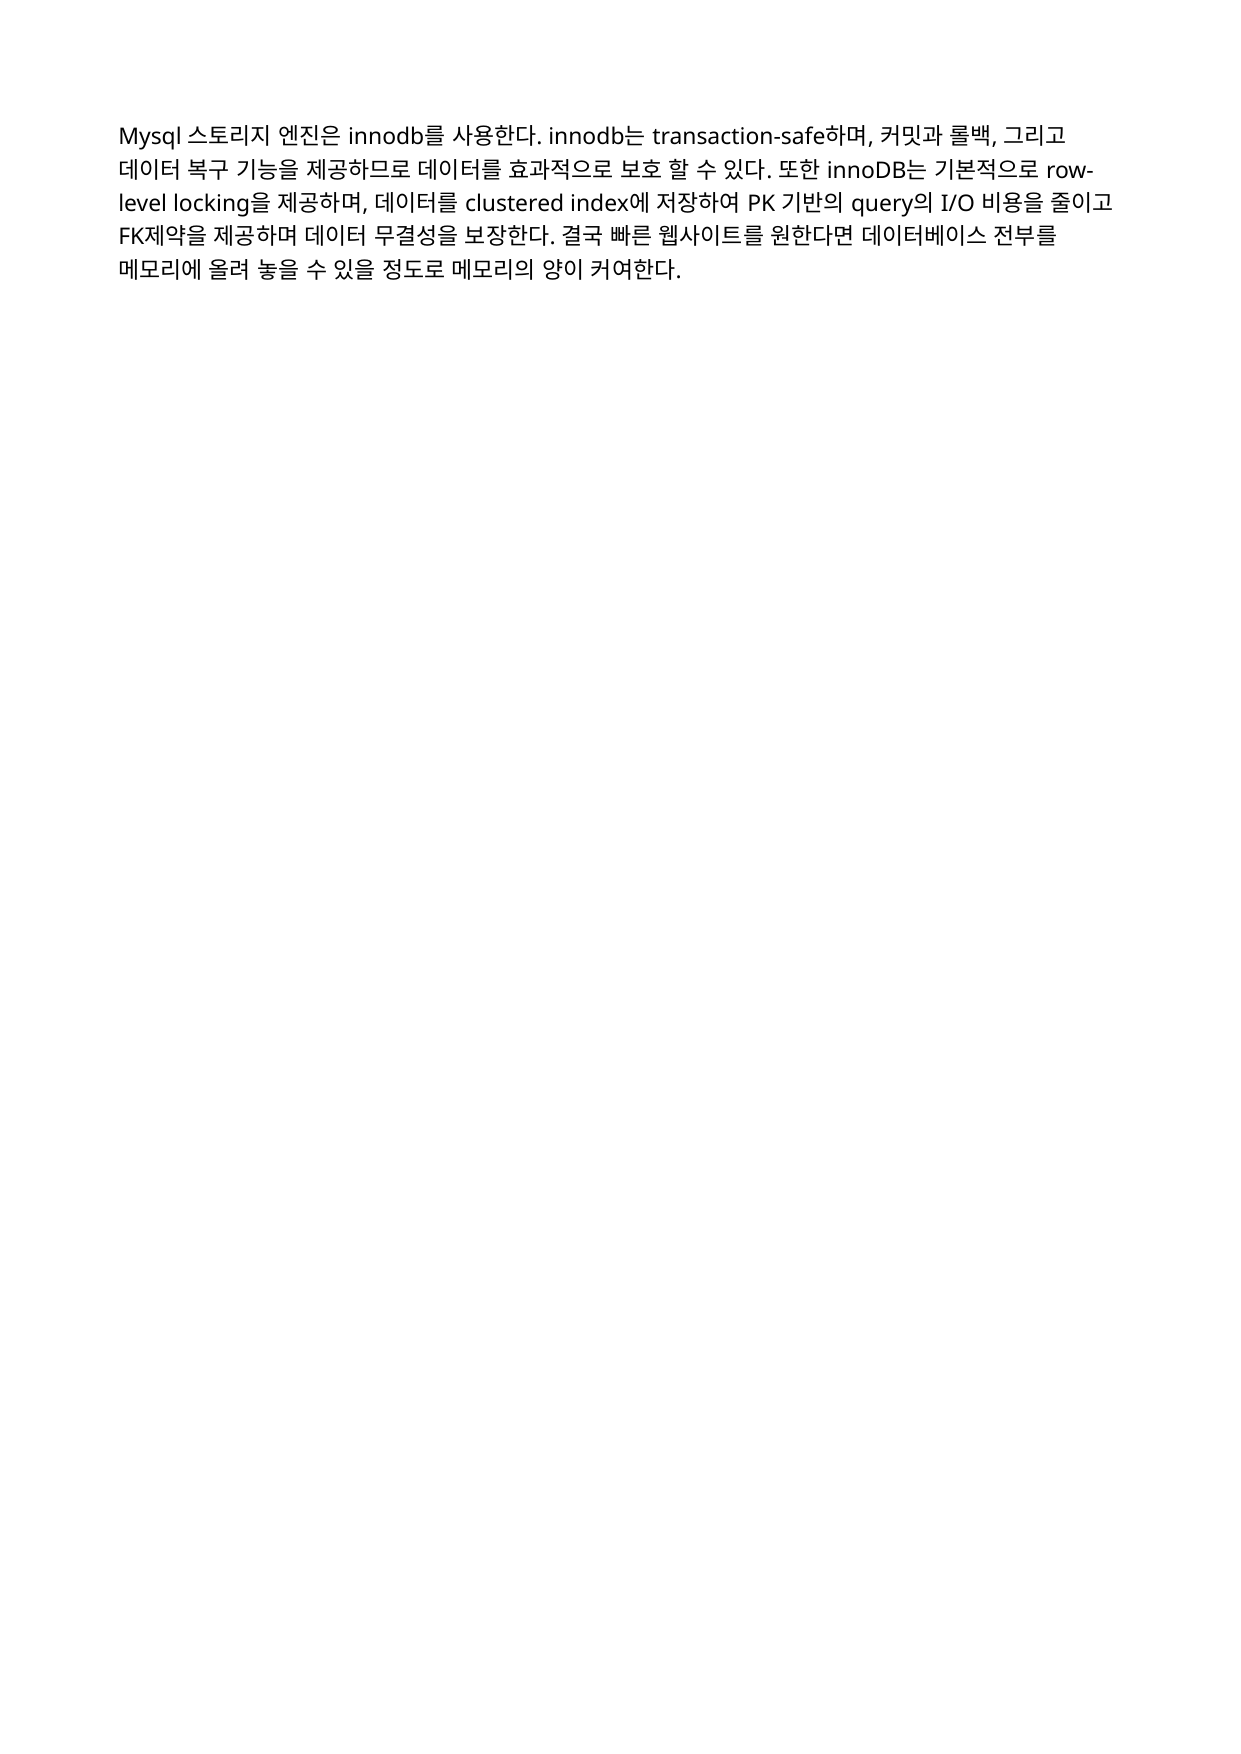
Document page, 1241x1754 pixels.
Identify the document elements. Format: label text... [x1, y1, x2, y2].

text Mysql 스토리지 엔진은 innodb를 사용한다. innodb는 transaction-safe하며, 커밋과 롤백, 그리고 데이터 복구 기능을 제공하므로 데이터를 효과적으로 보호 할 수 있다. 또한 innoDB는 기본적으로 row-level locking을 제공하며, 데이터를 clustered index에 저장하여 PK 기반의 query의 I/O 비용을 줄이고 FK제약을 제공하며 데이터 무결성을 보장한다. 결국 빠른 웹사이트를 원한다면 데이터베이스 전부를 메모리에 올려 놓을 수 있을 정도로 메모리의 양이 커여한다. [118, 118, 1122, 285]
